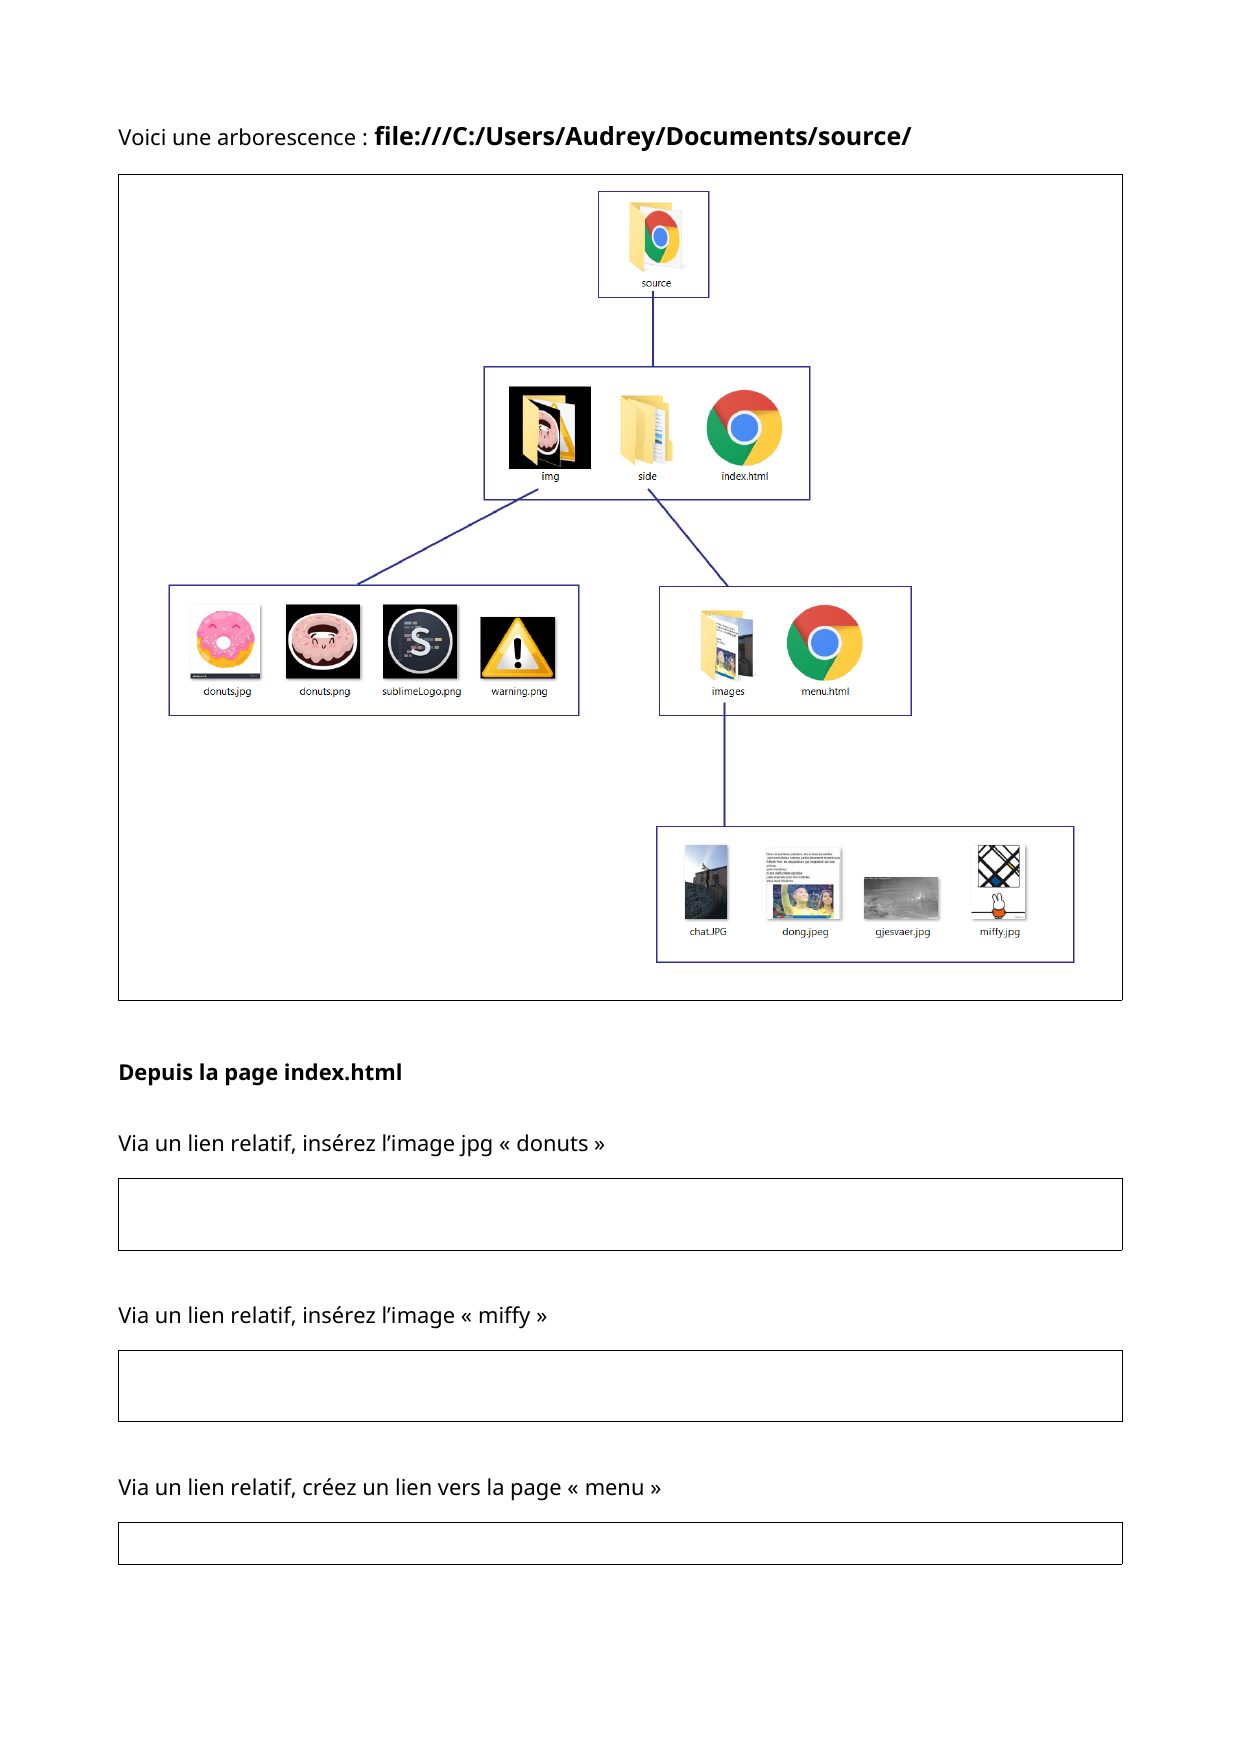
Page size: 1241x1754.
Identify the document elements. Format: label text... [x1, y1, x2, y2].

picture [121, 176, 1119, 998]
table_header [119, 1179, 1122, 1249]
text Depuis la page index.html Via un lien relatif, insérez l’image jpg « donuts » [118, 1057, 1122, 1158]
text Voici une arborescence : file:///C:/Users/Audrey/Documents/source/ [118, 118, 1122, 152]
text Via un lien relatif, insérez l’image « miffy » [118, 1300, 1122, 1330]
table_header [119, 1523, 1122, 1563]
text Via un lien relatif, créez un lien vers la page « menu » [118, 1472, 1122, 1502]
table_header [119, 1351, 1122, 1421]
